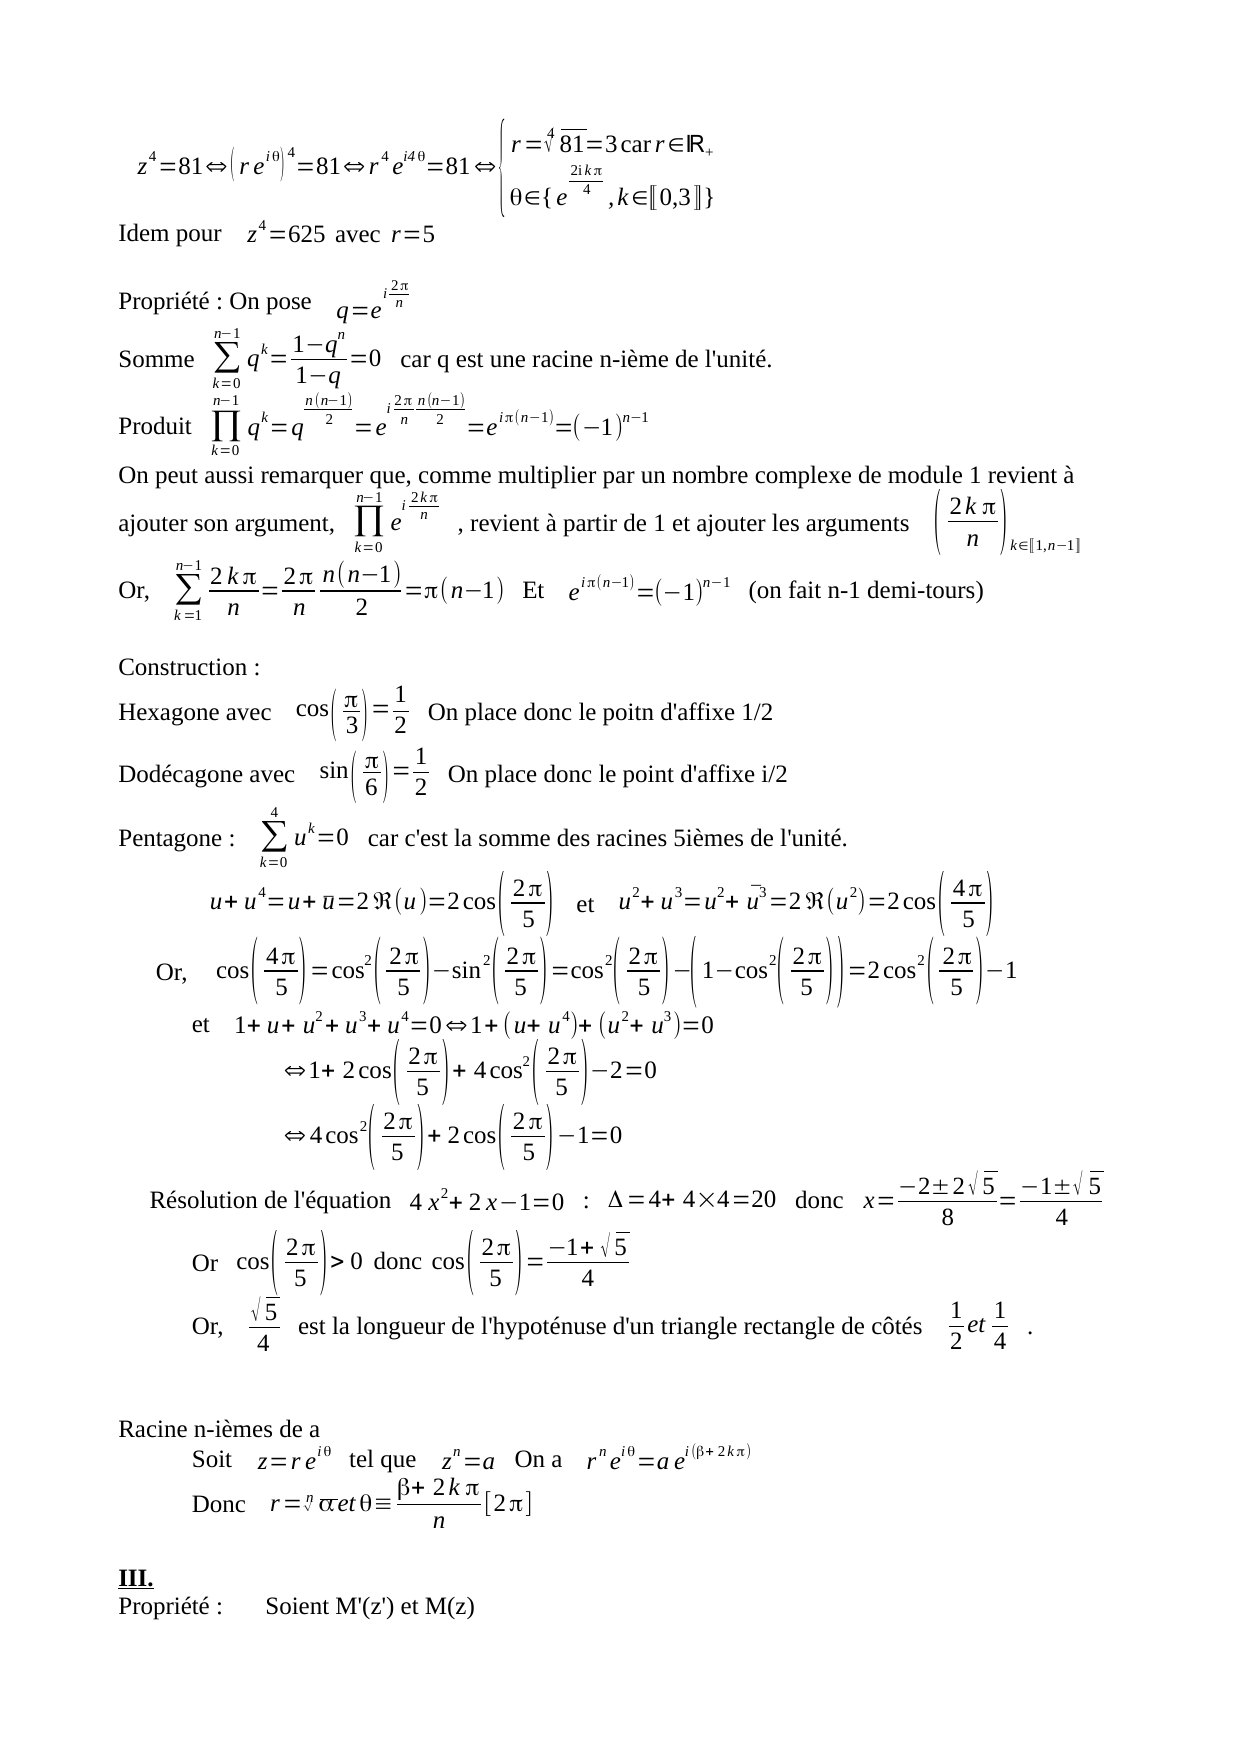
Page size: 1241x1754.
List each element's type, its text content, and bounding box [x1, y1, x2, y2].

text Idem pour [118, 216, 1122, 248]
text Sommecar q est une racine n-ième de l'unité. [118, 324, 1122, 392]
text Résolution de l'équation:donc [118, 1169, 1122, 1230]
text Pentagone : car c'est la somme des racines 5ièmes de l'unité. [118, 804, 1122, 871]
text Produit [118, 392, 1122, 460]
text III. [118, 1563, 1122, 1591]
text Or, [118, 936, 1122, 1007]
text Or, Et (on fait n-1 demi-tours) [118, 556, 1122, 623]
text Soit tel que On a [118, 1443, 1122, 1474]
text Propriété : On pose [118, 276, 1122, 324]
text Or, est la longueur de l'hypoténuse d'un triangle rectangle de côtés . [118, 1295, 1122, 1356]
text et [118, 871, 1122, 936]
text Donc [118, 1474, 1122, 1534]
text Propriété : Soient M'(z') et M(z) [118, 1591, 1122, 1620]
text On peut aussi remarquer que, comme multiplier par un nombre complexe de module 1 revient à ajouter son argument,, revient à partir de 1 et ajouter les arguments [118, 460, 1122, 556]
text Hexagone avec On place donc le poitn d'affixe 1/2 [118, 681, 1122, 742]
text Dodécagone avec On place donc le point d'affixe i/2 [118, 742, 1122, 804]
text Racine n-ièmes de a [118, 1414, 1122, 1443]
text Construction : [118, 652, 1122, 681]
text et [118, 1007, 1122, 1039]
text Or [118, 1230, 1122, 1295]
